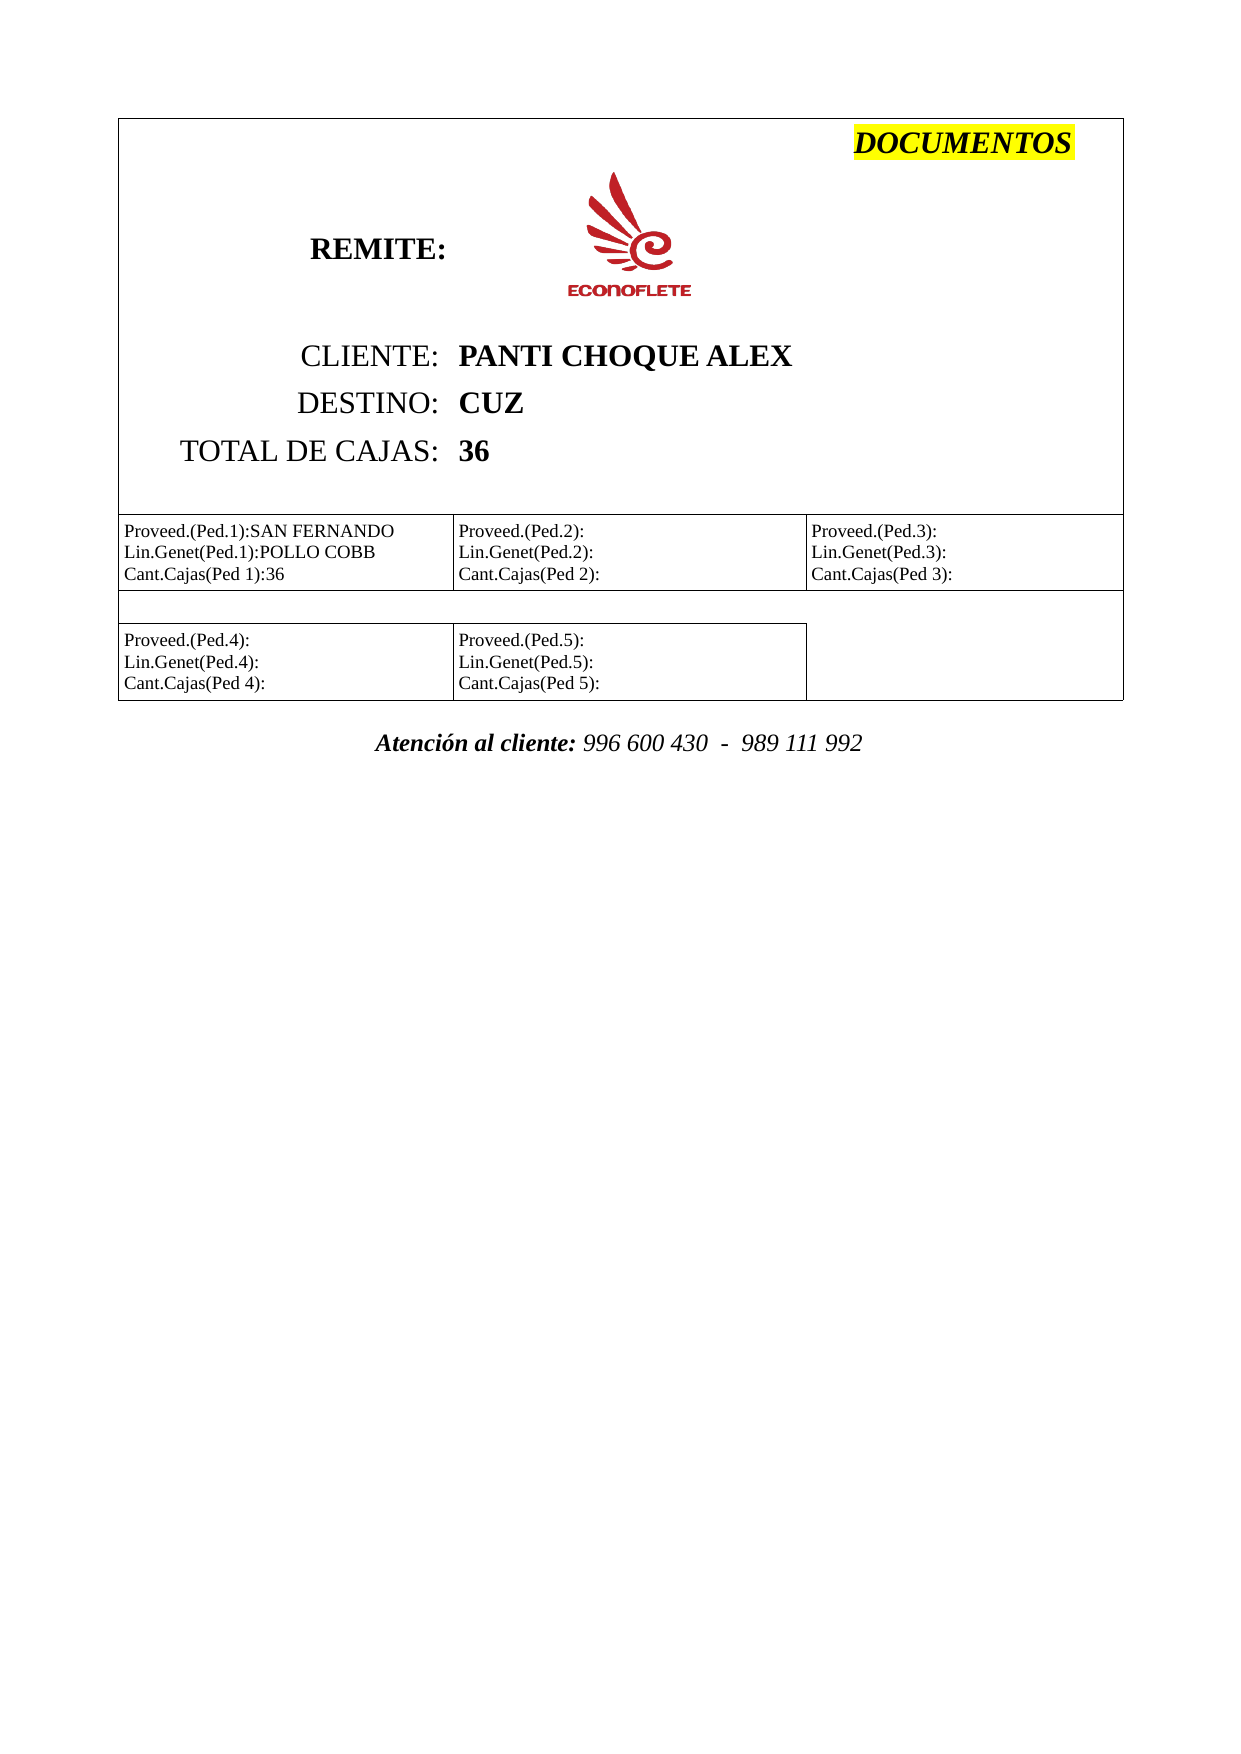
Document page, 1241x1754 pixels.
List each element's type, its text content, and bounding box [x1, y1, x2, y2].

table_cell [453, 166, 806, 332]
table_cell [807, 623, 1123, 699]
table_cell [453, 591, 806, 623]
table_cell [806, 474, 1123, 514]
table_header DOCUMENTOS [806, 119, 1123, 166]
table_cell PANTI CHOQUE ALEX [453, 332, 1123, 379]
table_cell [119, 474, 453, 514]
table_cell TOTAL DE CAJAS: [119, 426, 453, 474]
table_cell [119, 591, 453, 623]
table_cell DESTINO: [119, 379, 453, 426]
text Atención al cliente: 996 600 430 - 989 111 992 [118, 728, 1122, 757]
table_cell CUZ [453, 379, 806, 426]
table_cell Proveed.(Ped.5): Lin.Genet(Ped.5): Cant.Cajas(Ped 5): [454, 624, 806, 699]
picture [552, 171, 707, 297]
table_cell Proveed.(Ped.2): Lin.Genet(Ped.2): Cant.Cajas(Ped 2): [454, 515, 806, 590]
table_header [119, 119, 453, 166]
table_cell Proveed.(Ped.3): Lin.Genet(Ped.3): Cant.Cajas(Ped 3): [807, 515, 1123, 590]
table_cell Proveed.(Ped.4): Lin.Genet(Ped.4): Cant.Cajas(Ped 4): [119, 624, 453, 699]
table_cell [453, 474, 806, 514]
table_cell Proveed.(Ped.1):SAN FERNANDO Lin.Genet(Ped.1):POLLO COBB Cant.Cajas(Ped 1):36 [119, 515, 453, 590]
table_cell [806, 166, 1123, 332]
table_cell [806, 591, 1123, 623]
table_cell [806, 379, 1123, 426]
table_cell 36 [453, 426, 1123, 474]
table_cell CLIENTE: [119, 332, 453, 379]
table_header [453, 119, 806, 166]
table_cell REMITE: [119, 166, 453, 332]
